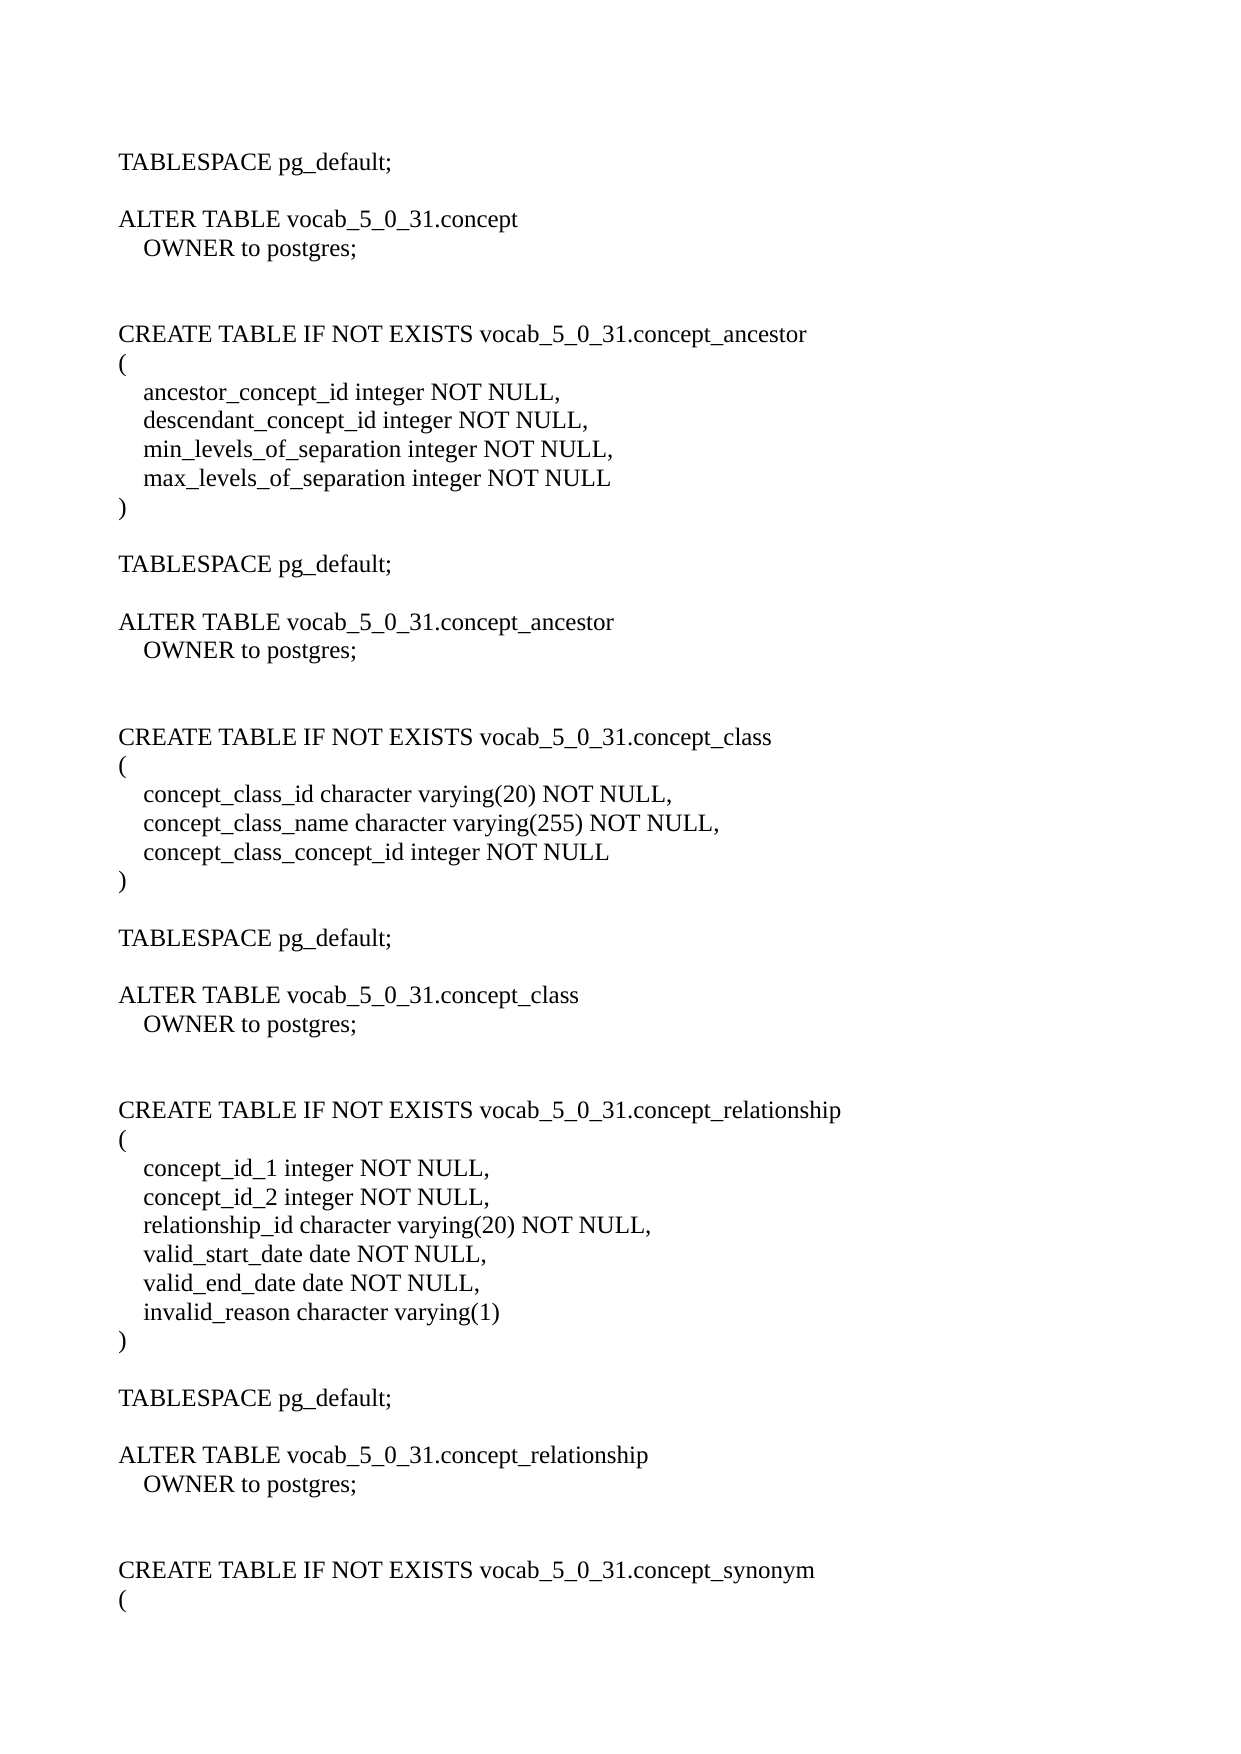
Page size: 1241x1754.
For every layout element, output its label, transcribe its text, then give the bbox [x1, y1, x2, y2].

text CREATE TABLE IF NOT EXISTS vocab_5_0_31.concept_class [118, 722, 1122, 751]
text ALTER TABLE vocab_5_0_31.concept_class [118, 981, 1122, 1009]
text concept_class_concept_id integer NOT NULL [118, 837, 1122, 866]
text concept_class_name character varying(255) NOT NULL, [118, 808, 1122, 837]
text TABLESPACE pg_default; [118, 549, 1122, 578]
text ALTER TABLE vocab_5_0_31.concept_relationship [118, 1441, 1122, 1469]
text ) [118, 492, 1122, 521]
text ) [118, 1326, 1122, 1354]
text ancestor_concept_id integer NOT NULL, [118, 377, 1122, 406]
text CREATE TABLE IF NOT EXISTS vocab_5_0_31.concept_synonym [118, 1556, 1122, 1584]
text concept_class_id character varying(20) NOT NULL, [118, 779, 1122, 808]
text concept_id_2 integer NOT NULL, [118, 1182, 1122, 1211]
text ) [118, 866, 1122, 894]
text TABLESPACE pg_default; [118, 923, 1122, 952]
text descendant_concept_id integer NOT NULL, [118, 406, 1122, 434]
text OWNER to postgres; [118, 1469, 1122, 1498]
text ALTER TABLE vocab_5_0_31.concept [118, 204, 1122, 233]
text valid_end_date date NOT NULL, [118, 1268, 1122, 1297]
text TABLESPACE pg_default; [118, 147, 1122, 176]
text TABLESPACE pg_default; [118, 1383, 1122, 1412]
text CREATE TABLE IF NOT EXISTS vocab_5_0_31.concept_relationship [118, 1096, 1122, 1124]
text ALTER TABLE vocab_5_0_31.concept_ancestor [118, 607, 1122, 636]
text relationship_id character varying(20) NOT NULL, [118, 1211, 1122, 1239]
text OWNER to postgres; [118, 1009, 1122, 1038]
text ( [118, 1124, 1122, 1153]
text CREATE TABLE IF NOT EXISTS vocab_5_0_31.concept_ancestor [118, 319, 1122, 348]
text min_levels_of_separation integer NOT NULL, [118, 434, 1122, 463]
text max_levels_of_separation integer NOT NULL [118, 463, 1122, 492]
text ( [118, 751, 1122, 779]
text ( [118, 348, 1122, 377]
text OWNER to postgres; [118, 233, 1122, 262]
text OWNER to postgres; [118, 636, 1122, 664]
text concept_id_1 integer NOT NULL, [118, 1153, 1122, 1182]
text invalid_reason character varying(1) [118, 1297, 1122, 1326]
text ( [118, 1584, 1122, 1613]
text valid_start_date date NOT NULL, [118, 1239, 1122, 1268]
